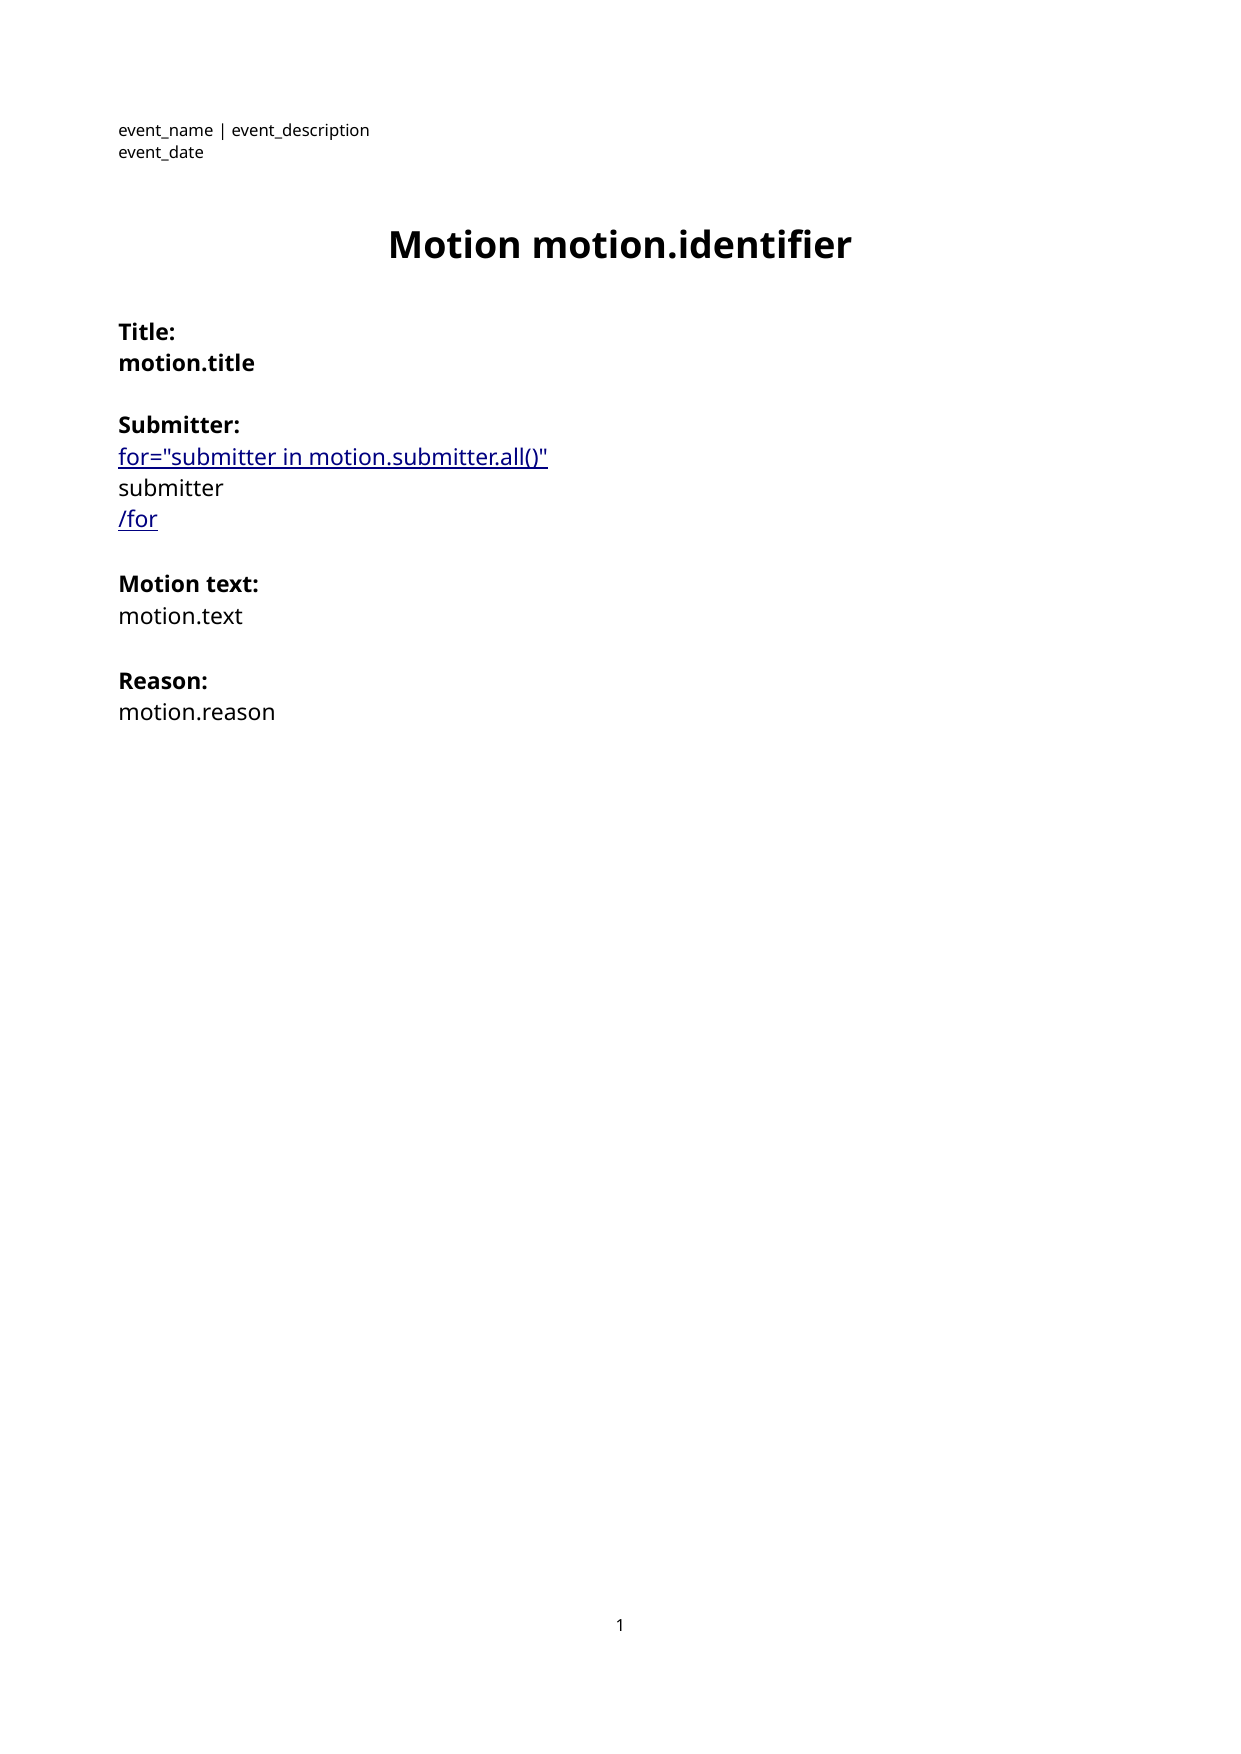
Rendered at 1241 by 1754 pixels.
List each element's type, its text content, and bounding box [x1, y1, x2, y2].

text Reason: [118, 665, 1122, 696]
text submitter [118, 472, 1122, 503]
text /for [118, 503, 1122, 534]
text motion.reason [118, 696, 1122, 727]
text motion.text [118, 600, 1122, 631]
text for="submitter in motion.submitter.all()" [118, 441, 1122, 472]
text Submitter: [118, 409, 1122, 441]
title Motion motion.identifier [118, 218, 1122, 269]
text Title: motion.title [118, 316, 1122, 378]
text Motion text: [118, 568, 1122, 600]
